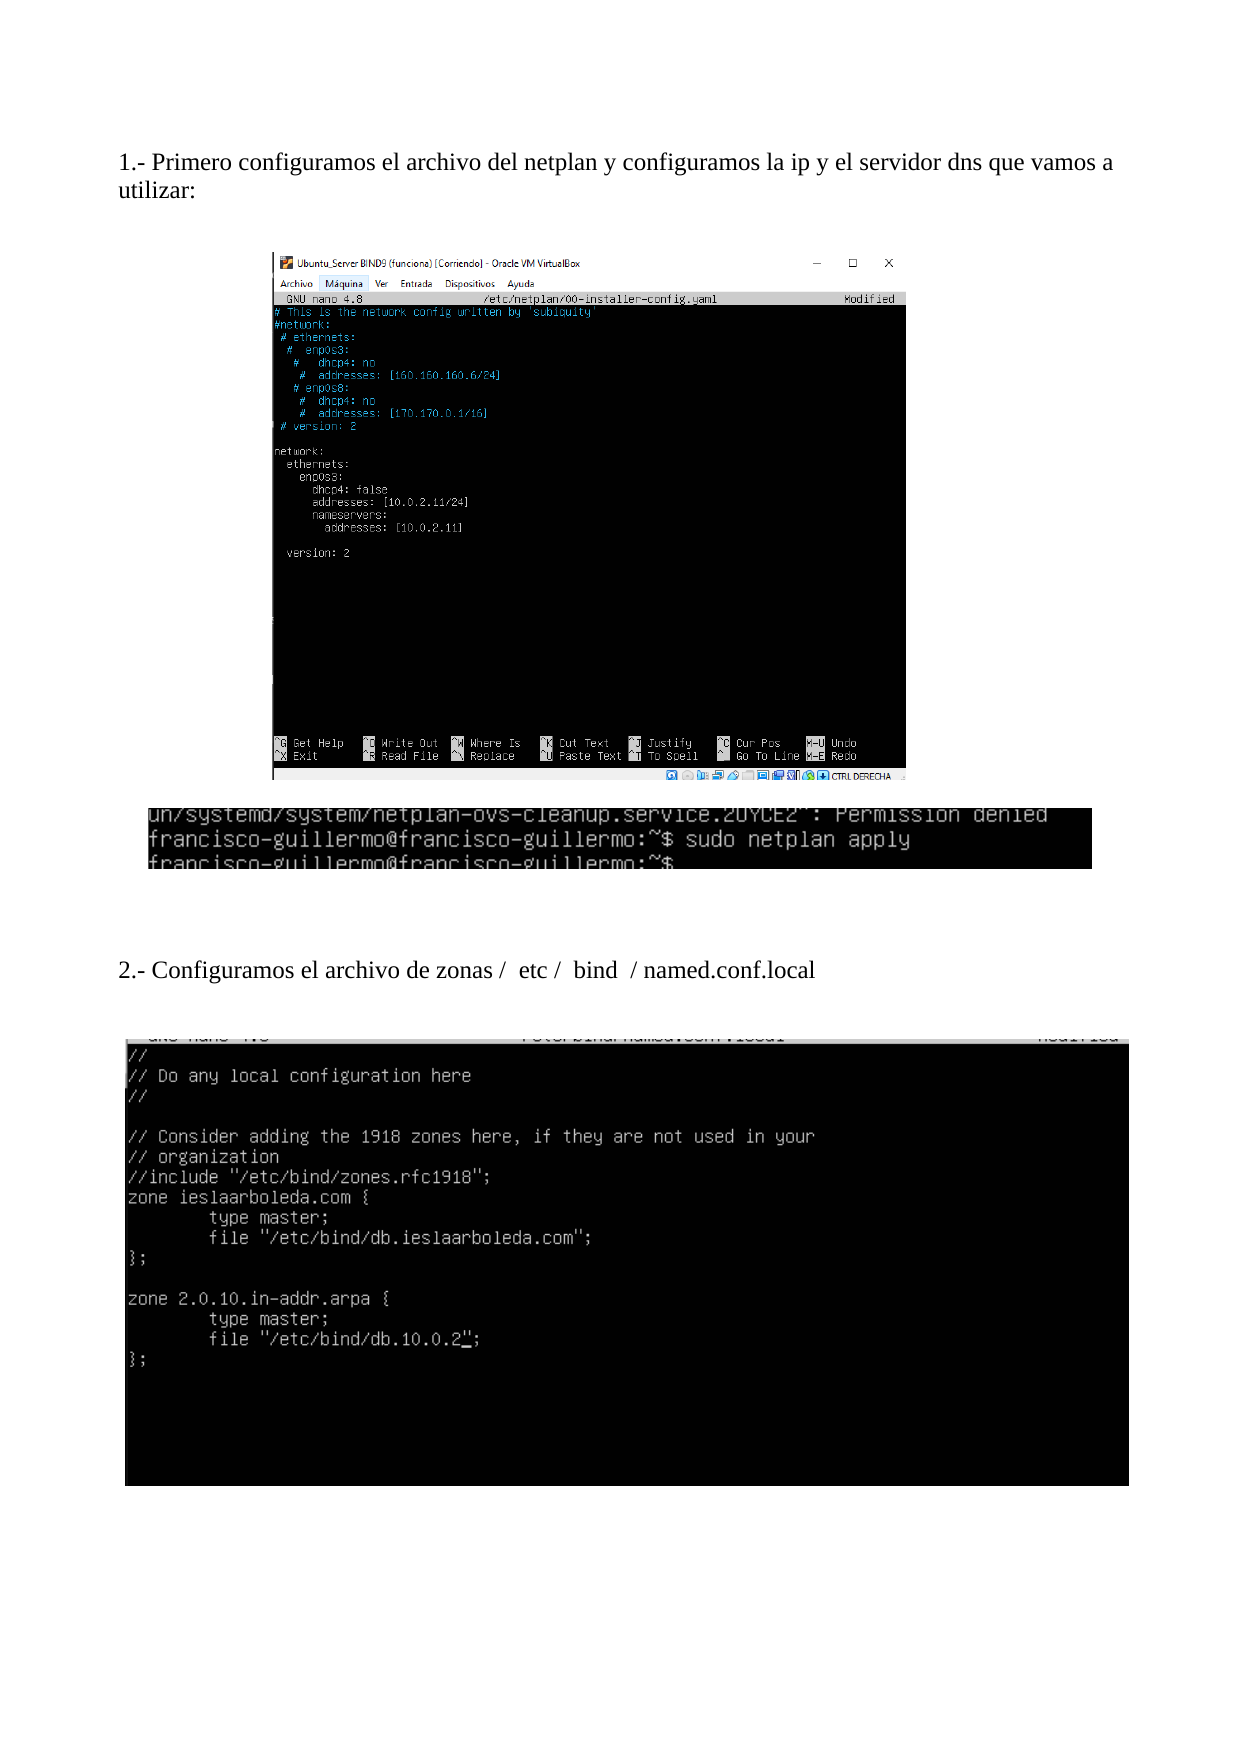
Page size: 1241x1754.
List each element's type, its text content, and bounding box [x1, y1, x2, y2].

picture [272, 252, 906, 780]
picture [125, 1039, 1129, 1486]
text 1.- Primero configuramos el archivo del netplan y configuramos la ip y el servidor dns que vamos a utilizar: [118, 147, 1122, 204]
text 2.- Configuramos el archivo de zonas / etc / bind / named.conf.local [118, 955, 1122, 984]
picture [148, 808, 1092, 869]
